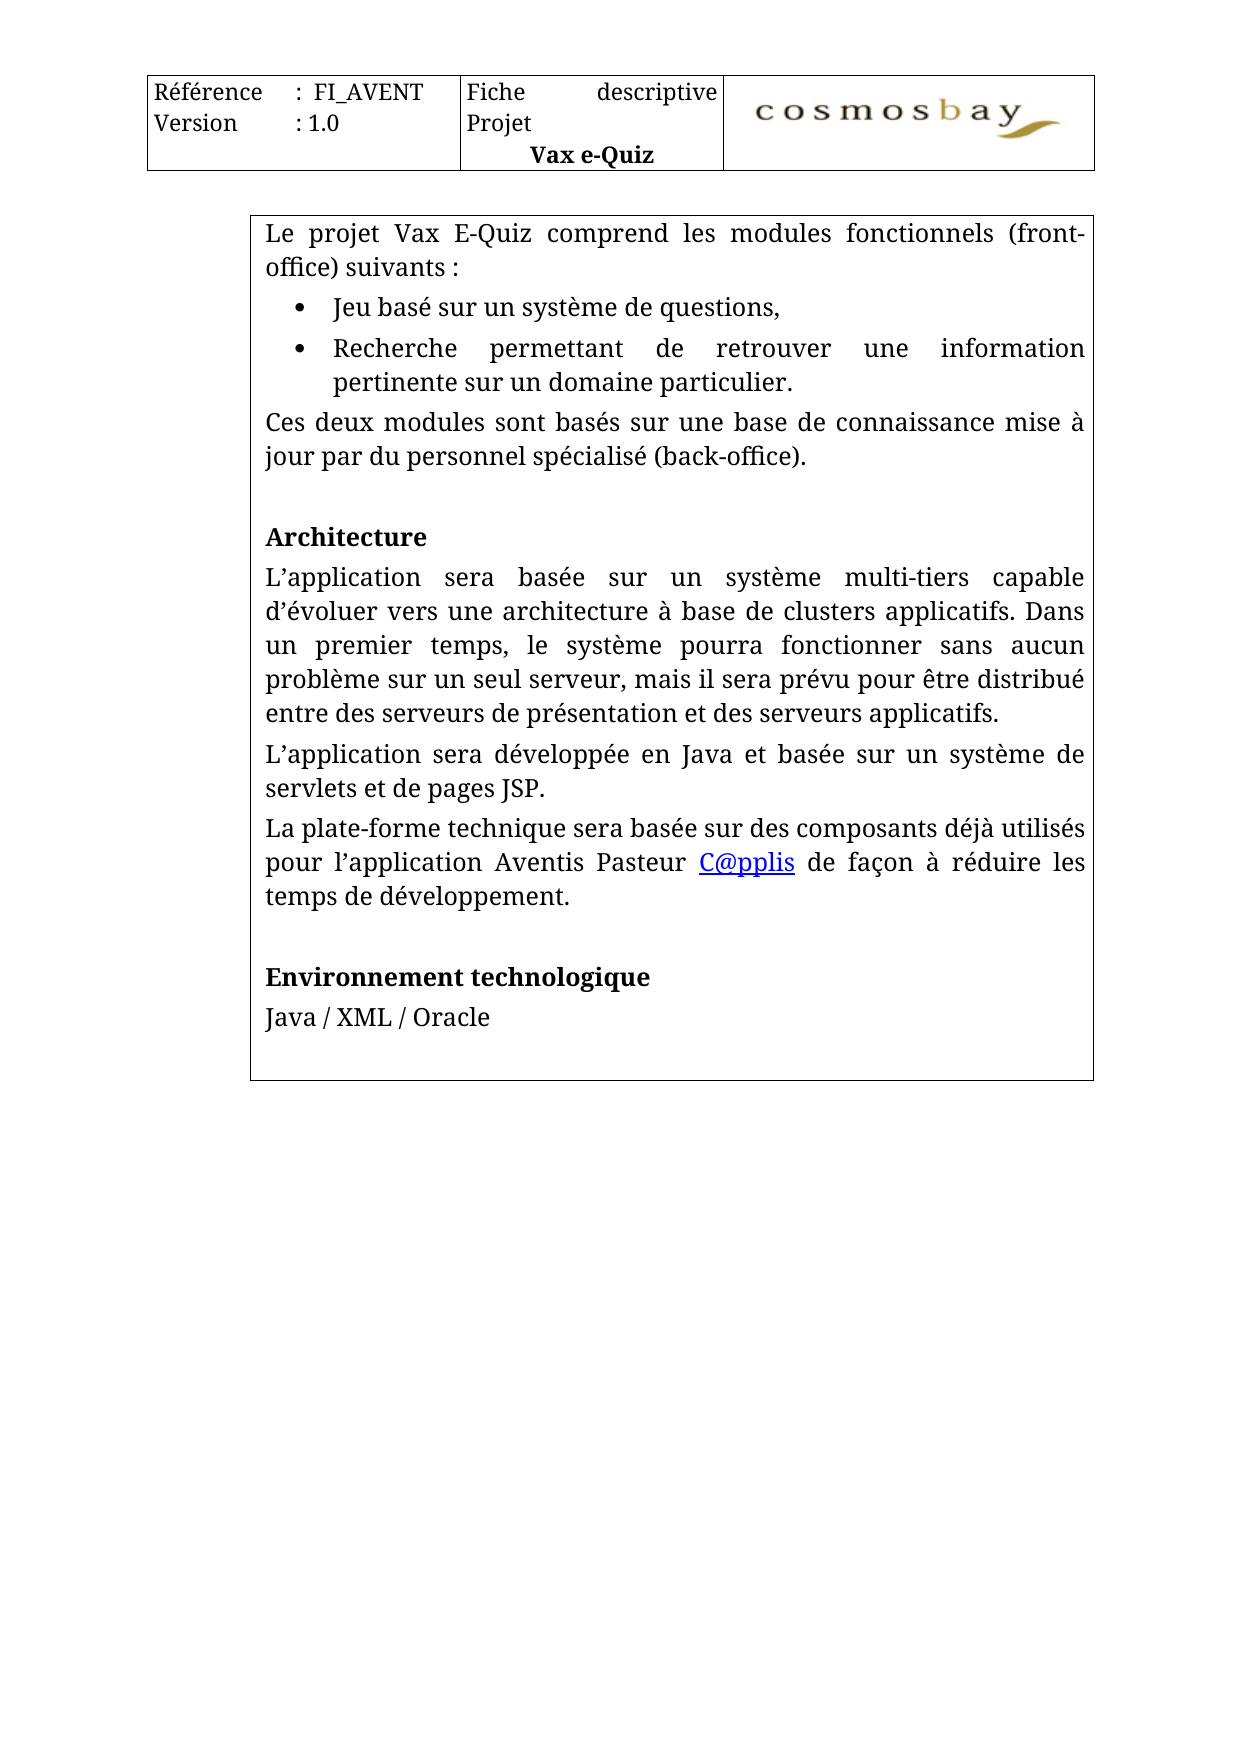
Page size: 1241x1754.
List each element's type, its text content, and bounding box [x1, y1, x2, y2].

table_cell [140, 215, 250, 1080]
picture [749, 85, 1069, 143]
table_cell Le projet Vax E-Quiz comprend les modules fonctionnels (front-office) suivants : Jeu basé sur un système de questions, Recherche permettant de retrouver une information pertinente sur un domaine particulier. Ces deux modules sont basés sur une base de connaissance mise à jour par du personnel spécialisé (back-office). Architecture L’application sera basée sur un système multi-tiers capable d’évoluer vers une architecture à base de clusters applicatifs. Dans un premier temps, le système pourra fonctionner sans aucun problème sur un seul serveur, mais il sera prévu pour être distribué entre des serveurs de présentation et des serveurs applicatifs. L’application sera développée en Java et basée sur un système de servlets et de pages JSP. La plate-forme technique sera basée sur des composants déjà utilisés pour l’application Aventis Pasteur C@pplis de façon à réduire les temps de développement. Environnement technologique Java / XML / Oracle [251, 216, 1093, 1080]
